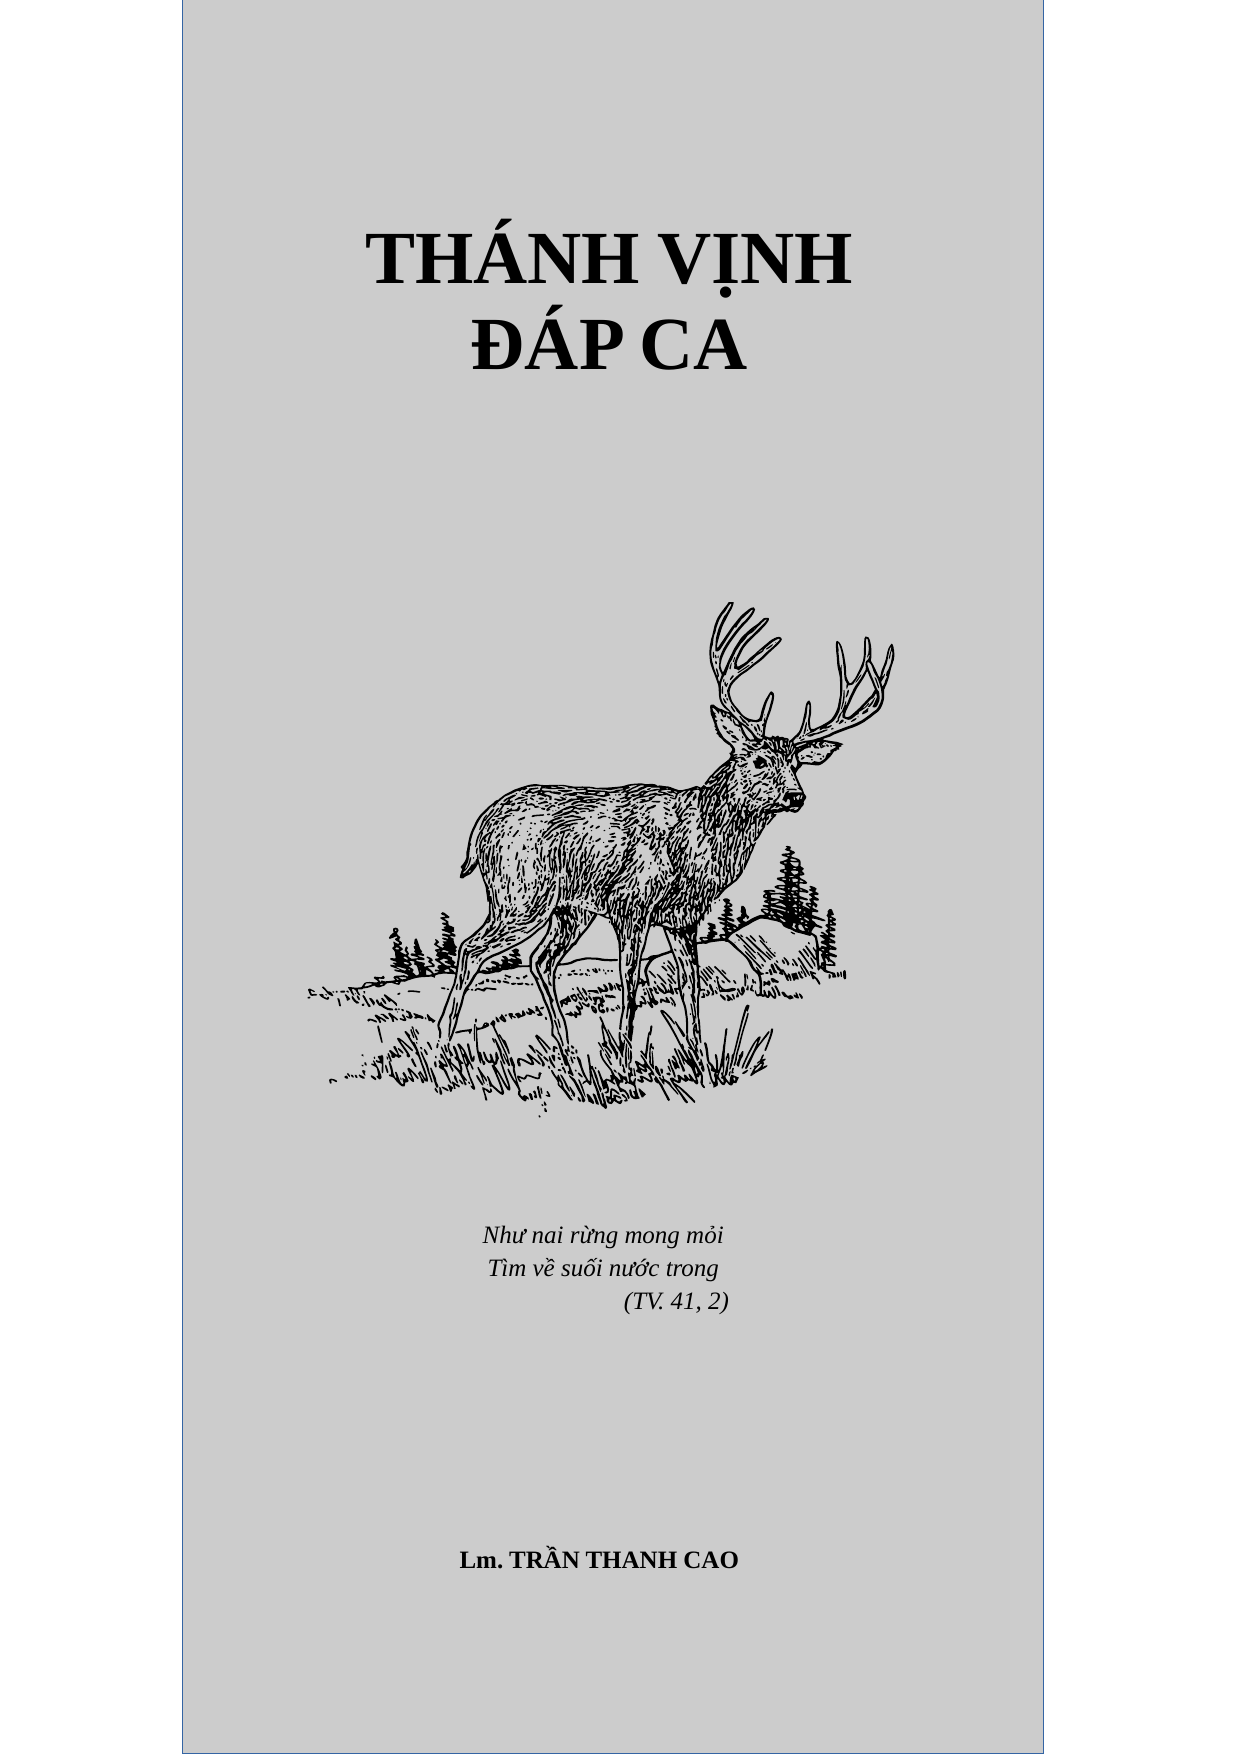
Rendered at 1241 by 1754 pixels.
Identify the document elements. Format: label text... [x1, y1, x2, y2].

text THÁNH VỊNH [299, 213, 919, 300]
text Tìm về suối nước trong [477, 1253, 729, 1282]
text (TV. 41, 2) [477, 1286, 729, 1315]
text ĐÁP CA [299, 300, 919, 386]
text Lm. TRẦN THANH CAO [317, 1545, 881, 1574]
text Như nai rừng mong mỏi [477, 1220, 729, 1249]
